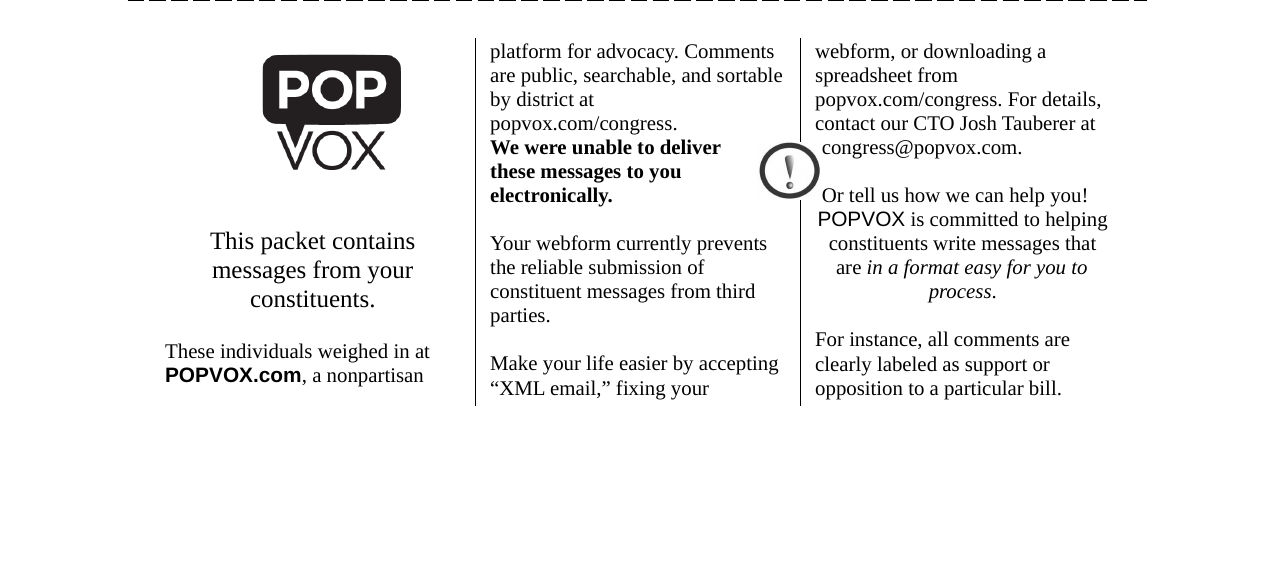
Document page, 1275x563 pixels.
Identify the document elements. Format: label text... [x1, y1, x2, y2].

text This packet contains messages from your constituents. [165, 226, 460, 312]
text We were unable to deliver these messages to you electronically. [490, 135, 785, 207]
picture [757, 142, 822, 200]
text These individuals weighed in at POPVOX.com, a nonpartisan [165, 339, 460, 387]
text POPVOX is committed to helping constituents write messages that are in a format easy for you to process. [815, 207, 1110, 303]
picture [260, 40, 415, 184]
text platform for advocacy. Comments are public, searchable, and sortable by district at popvox.com/congress. [490, 38, 785, 135]
text webform, or downloading a spreadsheet from popvox.com/congress. For details, contact our CTO Josh Tauberer at congress@popvox.com. [815, 38, 1110, 159]
text Or tell us how we can help you! [815, 183, 1110, 207]
text Make your life easier by accepting “XML email,” fixing your [490, 351, 785, 399]
text Your webform currently prevents the reliable submission of constituent messages from third parties. [490, 231, 785, 327]
text For instance, all comments are clearly labeled as support or opposition to a particular bill. [815, 327, 1110, 399]
